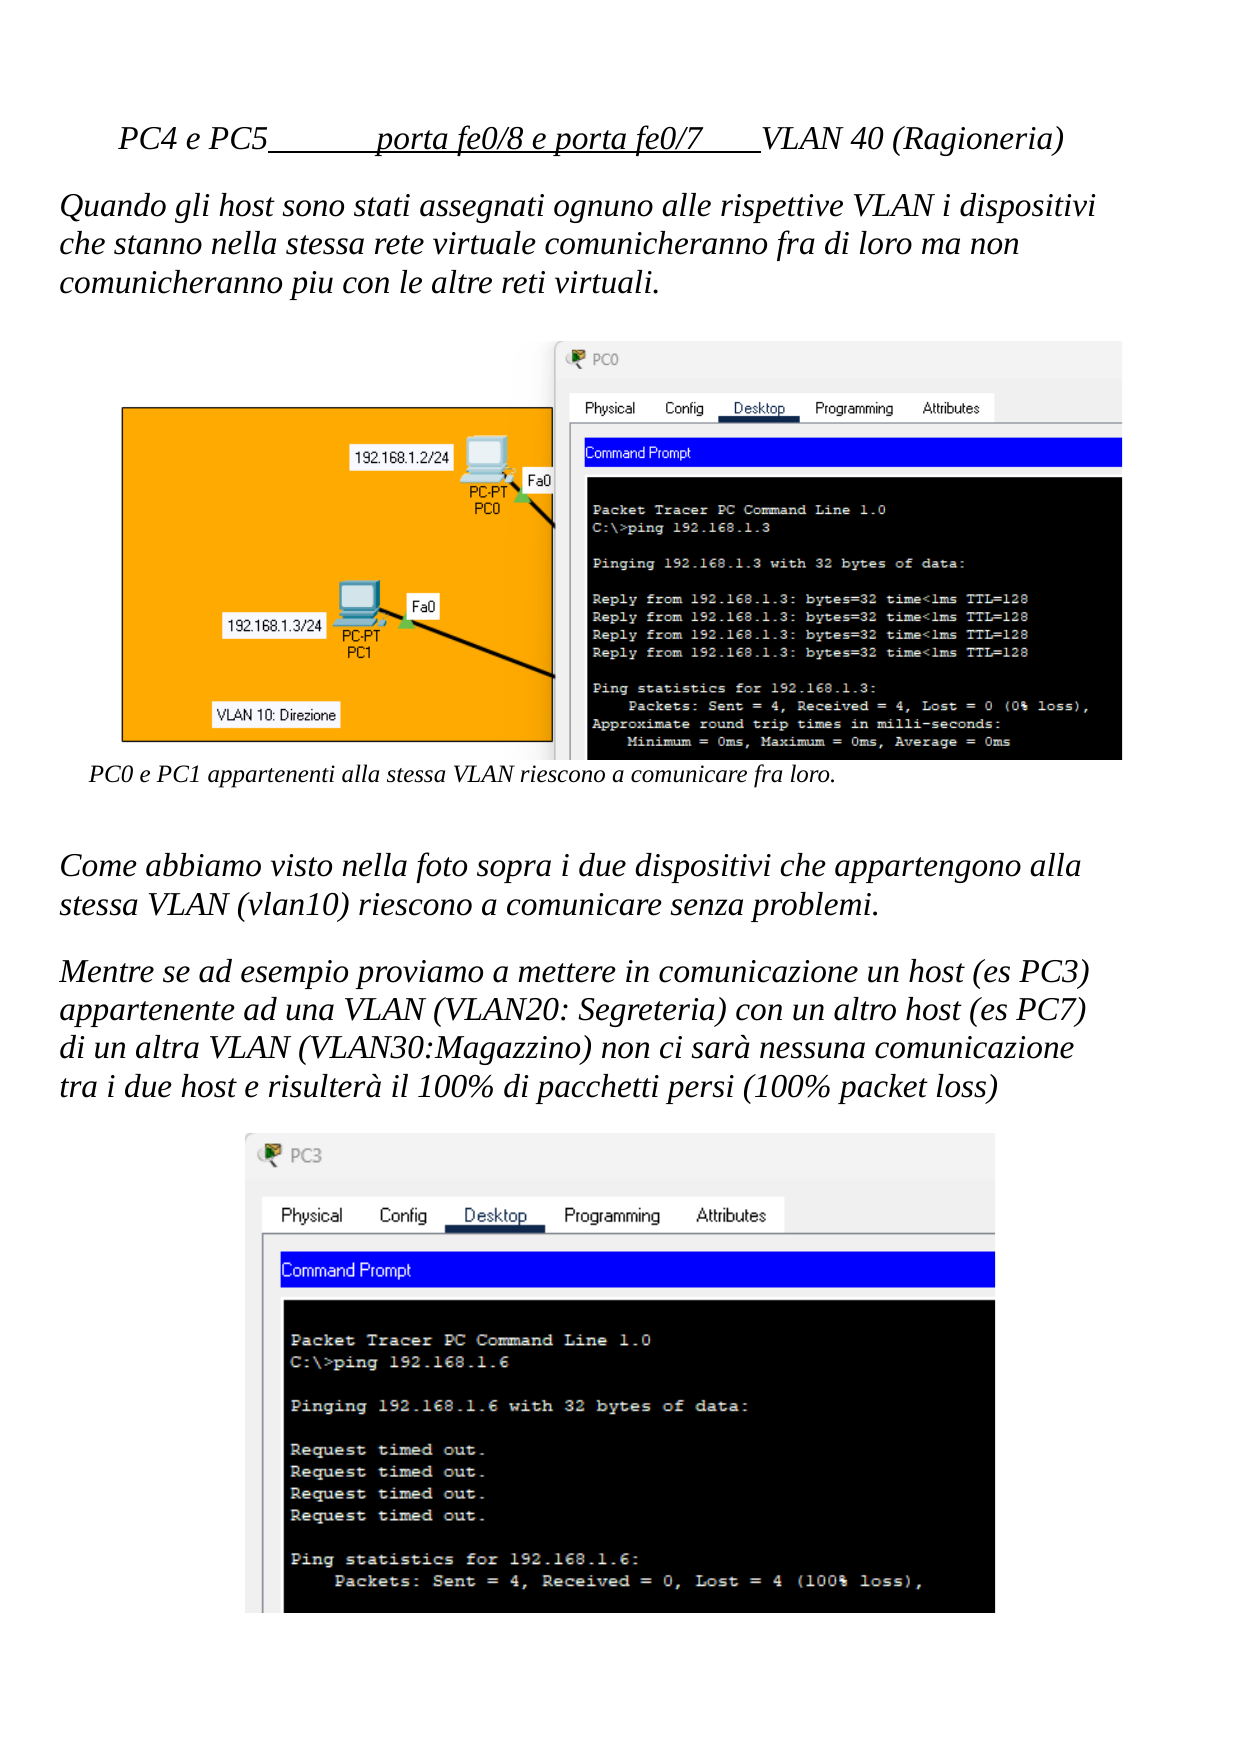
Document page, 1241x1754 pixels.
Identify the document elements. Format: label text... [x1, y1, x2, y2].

text Come abbiamo visto nella foto sopra i due dispositivi che appartengono alla stessa VLAN (vlan10) riescono a comunicare senza problemi. [59, 846, 1122, 922]
picture [118, 341, 1123, 760]
text PC4 e PC5 porta fe0/8 e porta fe0/7 VLAN 40 (Ragioneria) [118, 118, 1122, 156]
text PC0 e PC1 appartenenti alla stessa VLAN riescono a comunicare fra loro. [89, 341, 1152, 788]
picture [245, 1133, 996, 1613]
text Mentre se ad esempio proviamo a mettere in comunicazione un host (es PC3) appartenente ad una VLAN (VLAN20: Segreteria) con un altro host (es PC7) di un altra VLAN (VLAN30:Magazzino) non ci sarà nessuna comunicazione tra i due host e risulterà il 100% di pacchetti persi (100% packet loss) [59, 951, 1122, 1104]
text Quando gli host sono stati assegnati ognuno alle rispettive VLAN i dispositivi che stanno nella stessa rete virtuale comunicheranno fra di loro ma non comunicheranno piu con le altre reti virtuali. [59, 185, 1122, 300]
